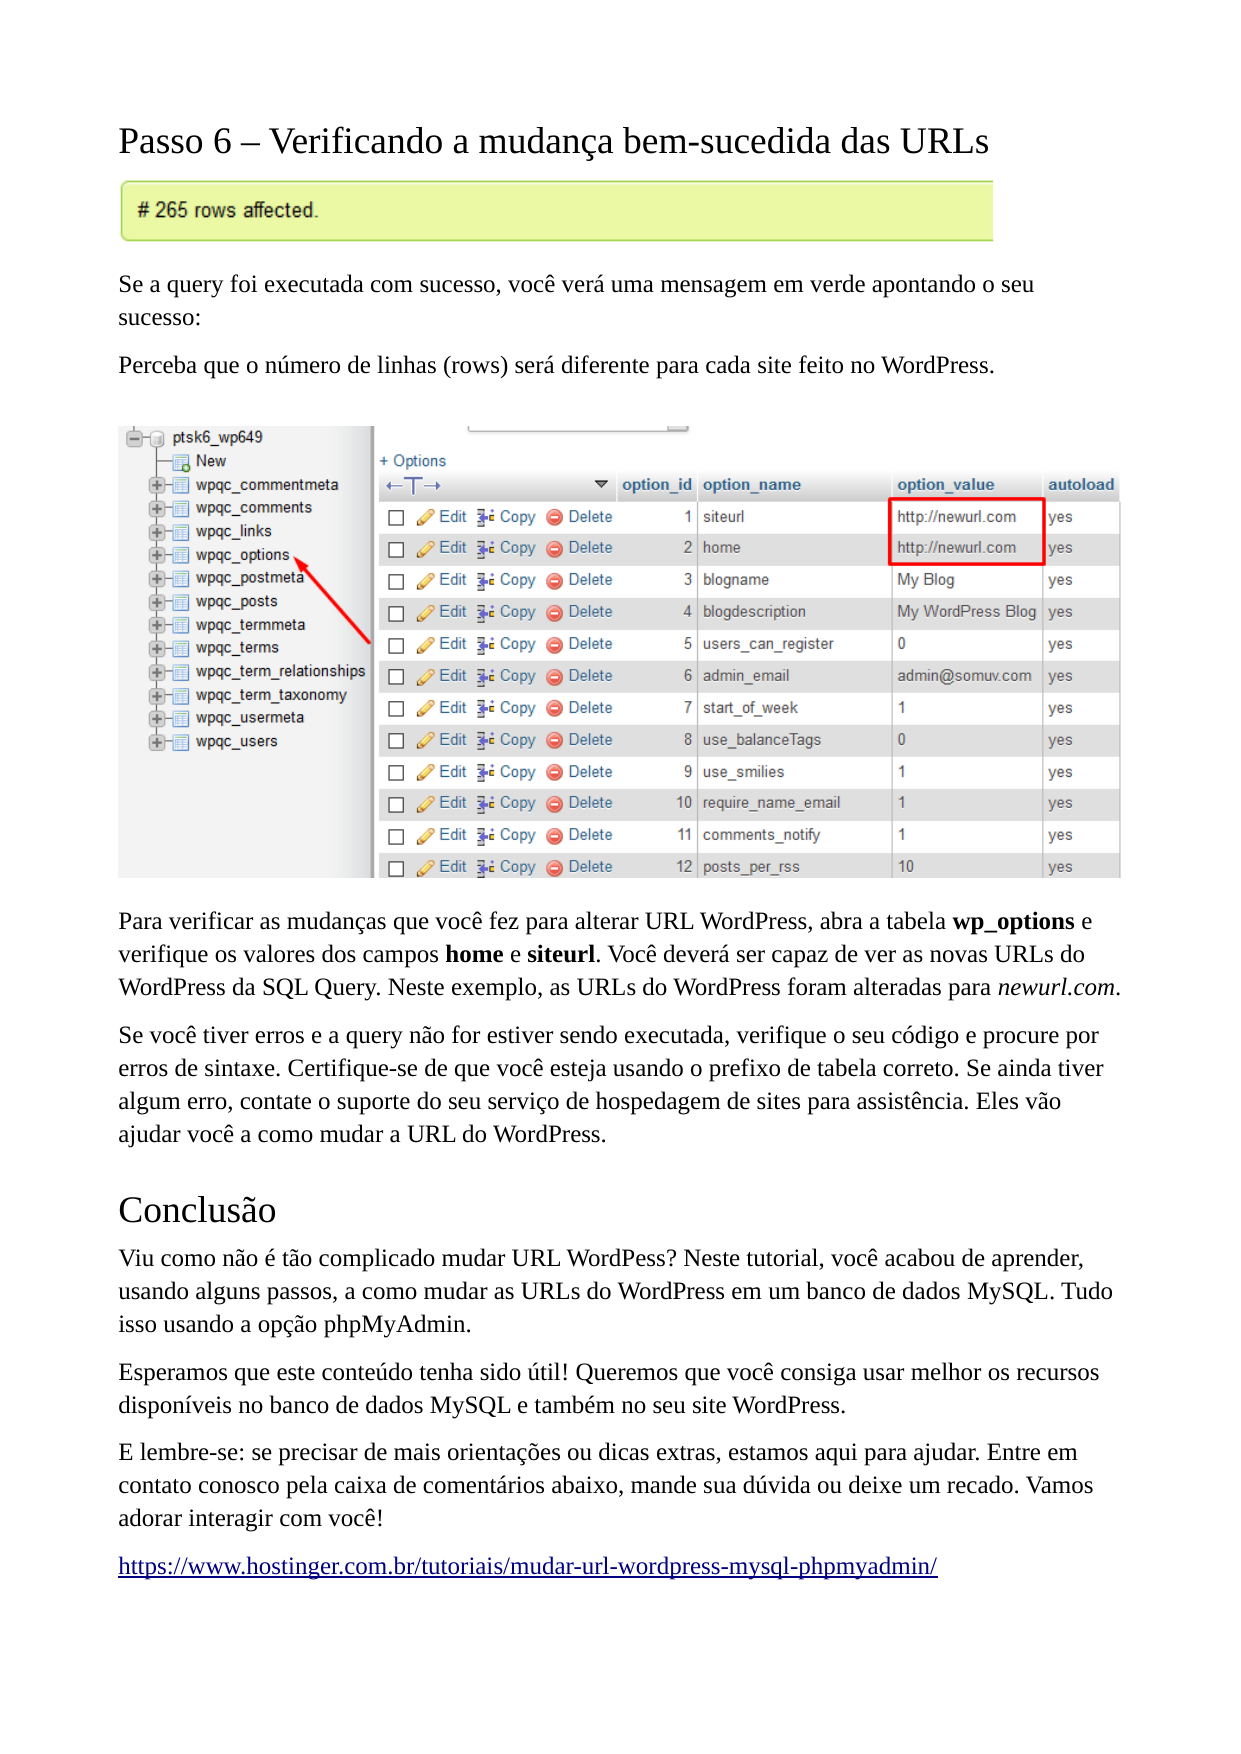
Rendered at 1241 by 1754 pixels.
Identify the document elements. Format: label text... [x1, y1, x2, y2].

subtitle Conclusão [118, 1188, 1122, 1231]
picture [118, 426, 1123, 878]
picture [118, 173, 994, 251]
text Se a query foi executada com sucesso, você verá uma mensagem em verde apontando o seu sucesso: [118, 269, 1122, 331]
subtitle Passo 6 – Verificando a mudança bem-sucedida das URLs [118, 118, 1122, 161]
text Esperamos que este conteúdo tenha sido útil! Queremos que você consiga usar melhor os recursos disponíveis no banco de dados MySQL e também no seu site WordPress. [118, 1357, 1122, 1419]
text Se você tiver erros e a query não for estiver sendo executada, verifique o seu código e procure por erros de sintaxe. Certifique-se de que você esteja usando o prefixo de tabela correto. Se ainda tiver algum erro, contate o suporte do seu serviço de hospedagem de sites para assistência. Eles vão ajudar você a como mudar a URL do WordPress. [118, 1020, 1122, 1148]
text Viu como não é tão complicado mudar URL WordPess? Neste tutorial, você acabou de aprender, usando alguns passos, a como mudar as URLs do WordPress em um banco de dados MySQL. Tudo isso usando a opção phpMyAdmin. [118, 1243, 1122, 1338]
text Perceba que o número de linhas (rows) será diferente para cada site feito no WordPress. [118, 350, 1122, 378]
text E lembre-se: se precisar de mais orientações ou dicas extras, estamos aqui para ajudar. Entre em contato conosco pela caixa de comentários abaixo, mande sua dúvida ou deixe um recado. Vamos adorar interagir com você! [118, 1437, 1122, 1532]
text https://www.hostinger.com.br/tutoriais/mudar-url-wordpress-mysql-phpmyadmin/ [118, 1551, 1122, 1580]
text Para verificar as mudanças que você fez para alterar URL WordPress, abra a tabela wp_options e verifique os valores dos campos home e siteurl. Você deverá ser capaz de ver as novas URLs do WordPress da SQL Query. Neste exemplo, as URLs do WordPress foram alteradas para newurl.com. [118, 906, 1122, 1001]
